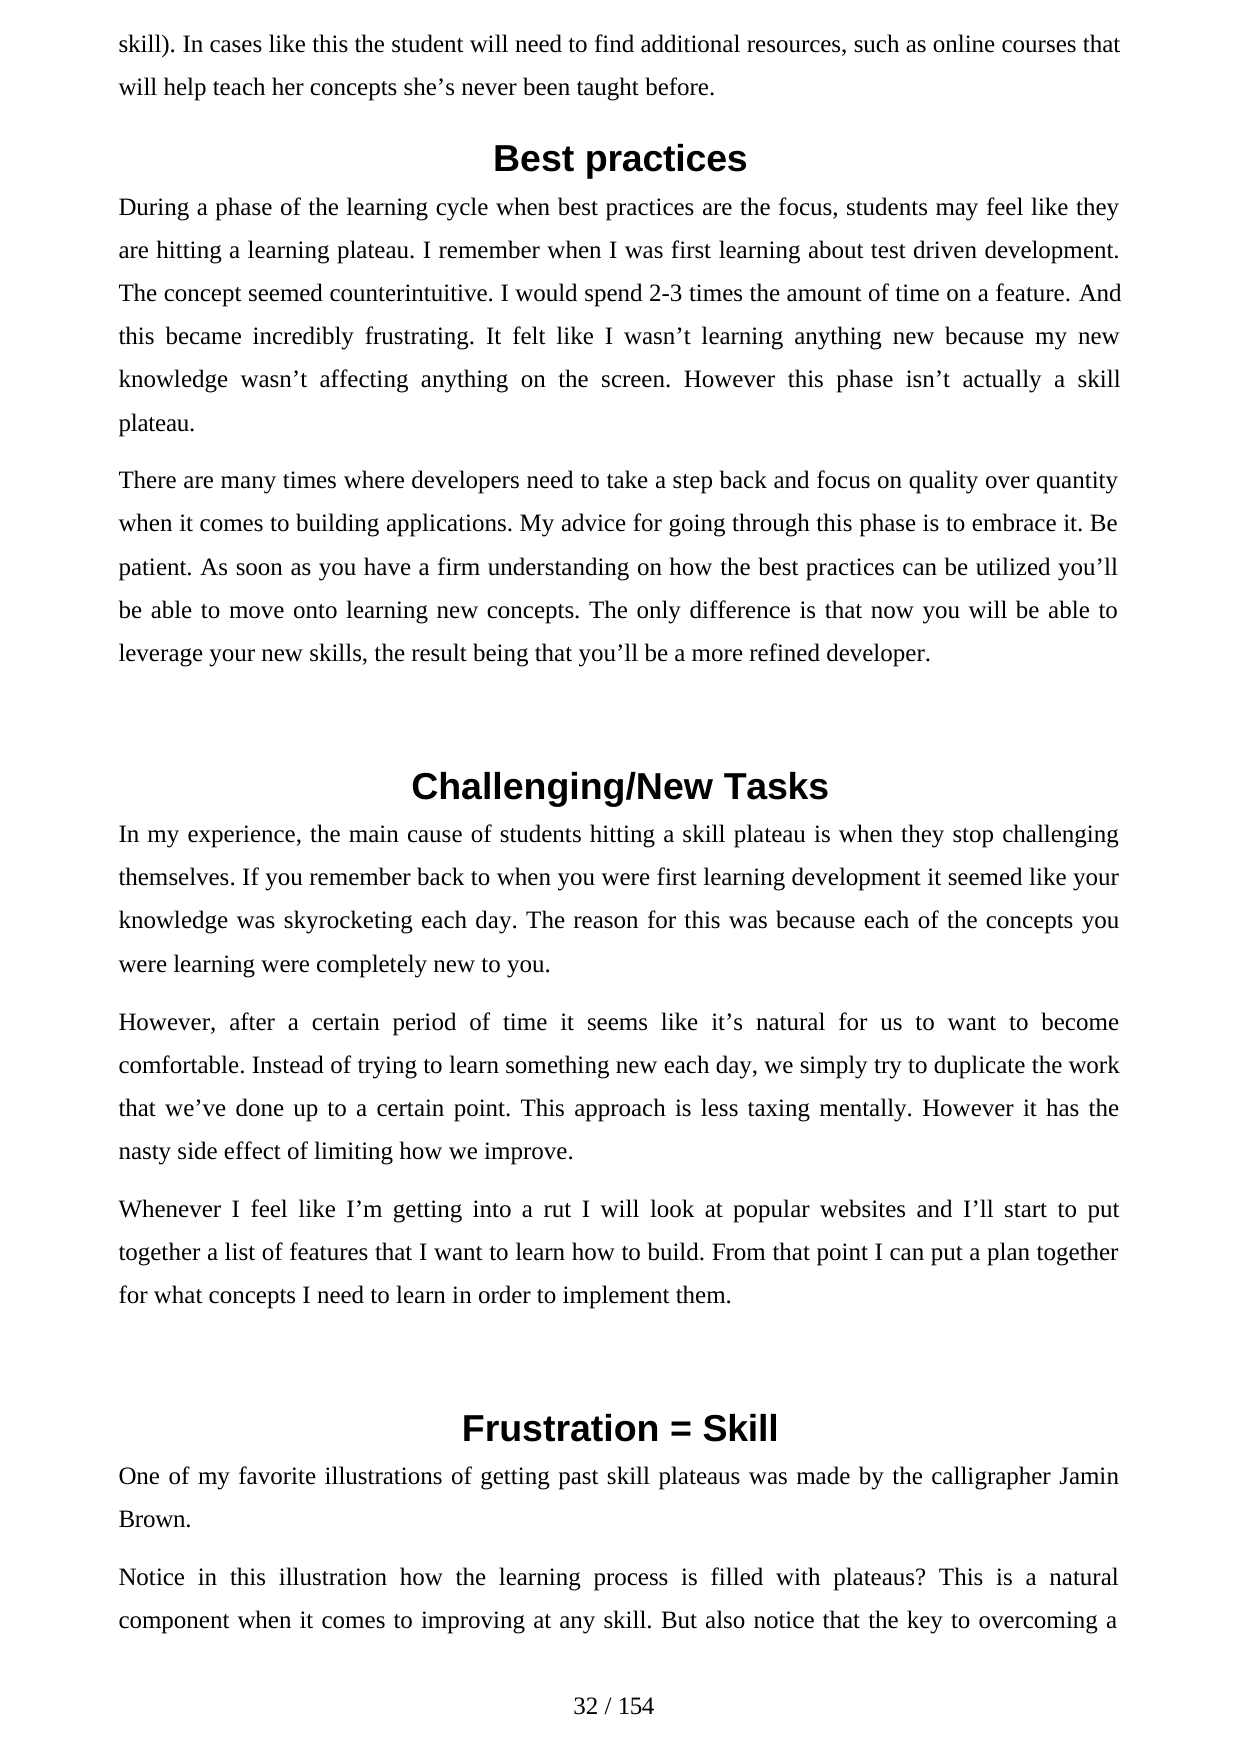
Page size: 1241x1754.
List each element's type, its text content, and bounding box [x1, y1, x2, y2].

text Whenever I feel like I’m getting into a rut I will look at popular websites and I’ll start to put together a list of features that I want to learn how to build. From that point I can put a plan together for what concepts I need to learn in order to implement them. [118, 1194, 1121, 1309]
text Notice in this illustration how the learning process is filled with plateaus? This is a natural component when it comes to improving at any skill. But also notice that the key to overcoming a [118, 1562, 1121, 1634]
subtitle Challenging/New Tasks [29, 764, 1211, 807]
text One of my favorite illustrations of getting past skill plateaus was made by the calligrapher Jamin Brown. [118, 1461, 1120, 1533]
text During a phase of the learning cycle when best practices are the focus, students may feel like they are hitting a learning plateau. I remember when I was first learning about test driven development. The concept seemed counterintuitive. I would spend 2-3 times the amount of time on a feature. And this became incredibly frustrating. It felt like I wasn’t learning anything new because my new knowledge wasn’t affecting anything on the screen. However this phase isn’t actually a skill plateau. [118, 192, 1121, 436]
text In my experience, the main cause of students hitting a skill plateau is when they stop challenging themselves. If you remember back to when you were first learning development it seemed like your knowledge was skyrocketing each day. The reason for this was because each of the concepts you were learning were completely new to you. [118, 819, 1121, 977]
text There are many times where developers need to take a step back and focus on quality over quantity when it comes to building applications. My advice for going through this phase is to embrace it. Be patient. As soon as you have a firm understanding on how the best practices can be utilized you’ll be able to move onto learning new concepts. The only difference is that now you will be able to leverage your new skills, the result being that you’ll be a more refined developer. [118, 465, 1120, 667]
subtitle Best practices [30, 136, 1211, 179]
subtitle Frustration = Skill [29, 1406, 1211, 1449]
text skill). In cases like this the student will need to find additional resources, such as online courses that will help teach her concepts she’s never been taught before. [118, 29, 1121, 101]
text However, after a certain period of time it seems like it’s natural for us to want to become comfortable. Instead of trying to learn something new each day, we simply try to duplicate the work that we’ve done up to a certain point. This approach is less taxing mentally. However it has the nasty side effect of limiting how we improve. [118, 1007, 1121, 1165]
